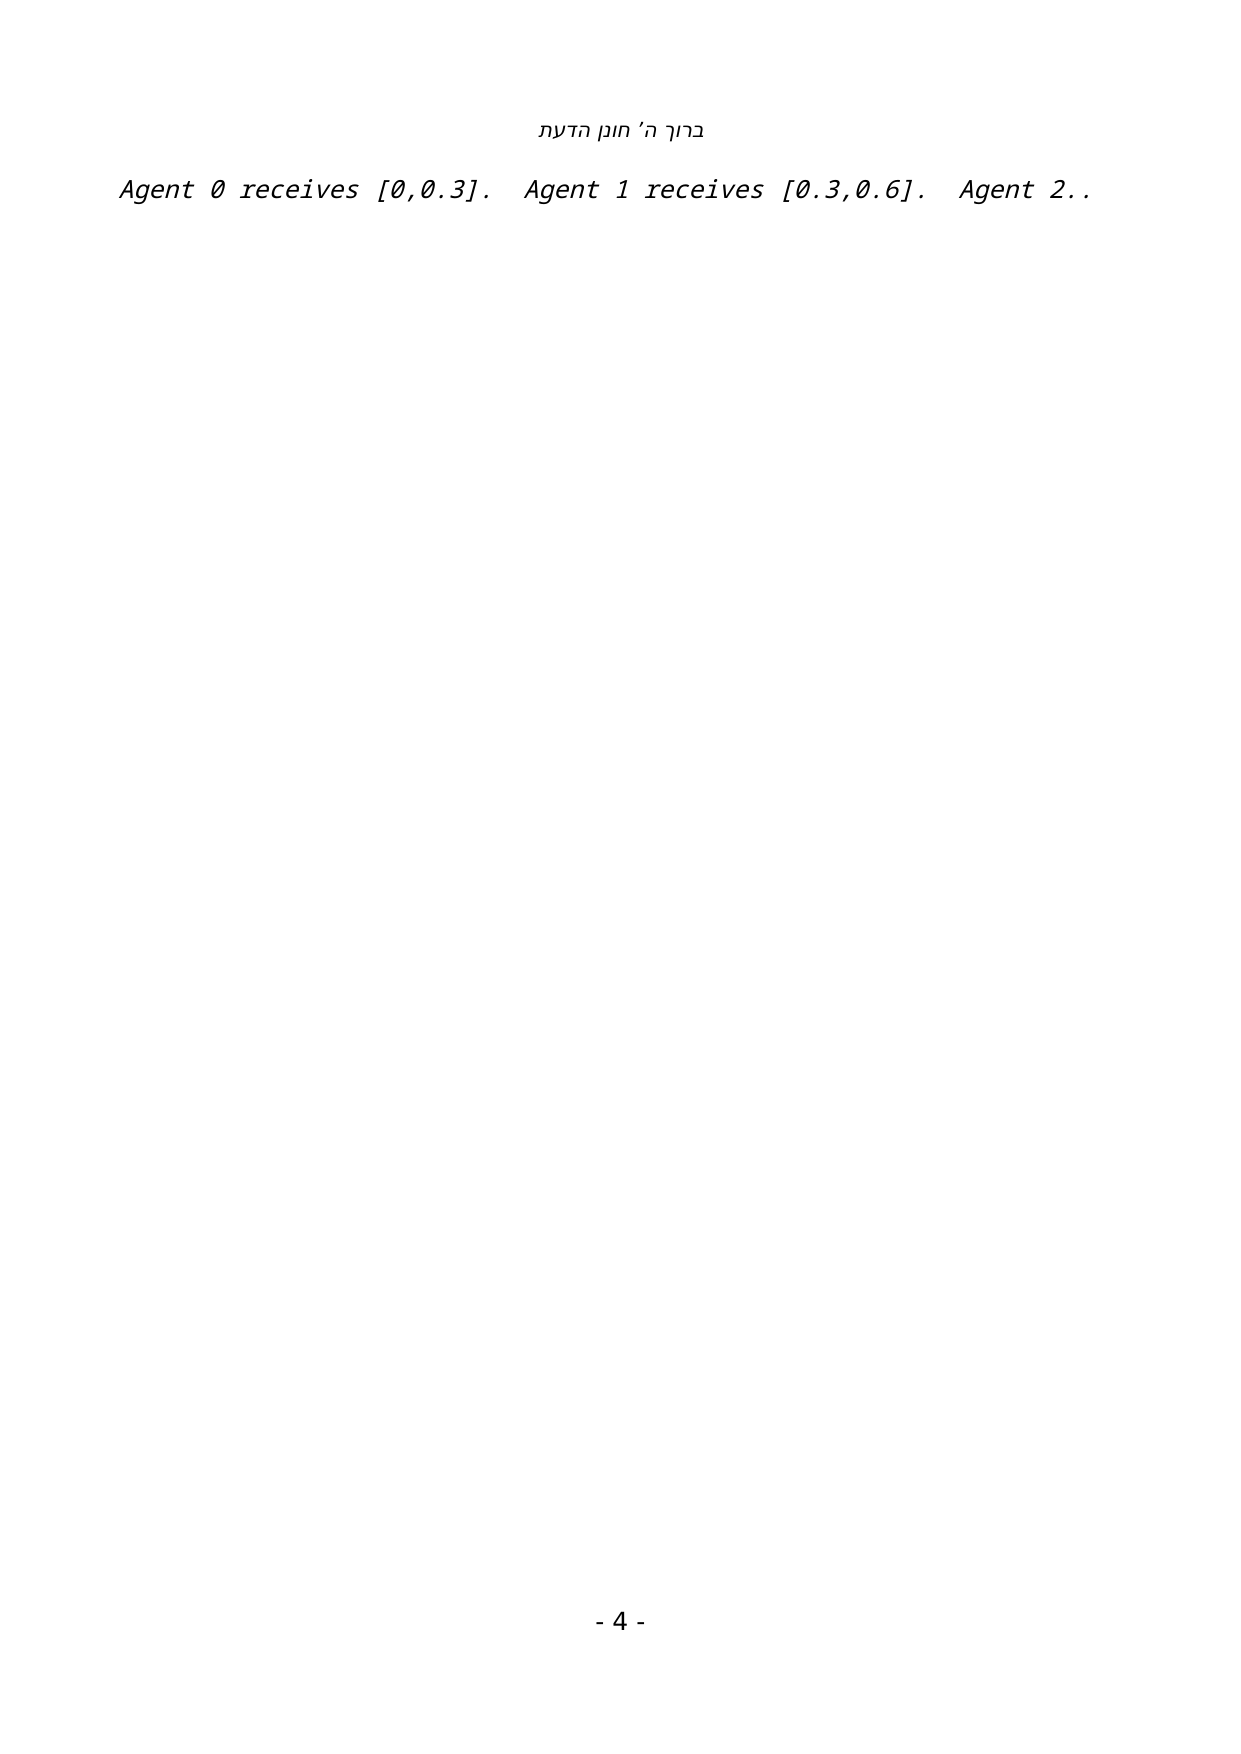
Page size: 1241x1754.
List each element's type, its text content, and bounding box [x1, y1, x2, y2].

text Agent 0 receives [0,0.3]. Agent 1 receives [0.3,0.6]. Agent 2.. [118, 172, 1122, 206]
